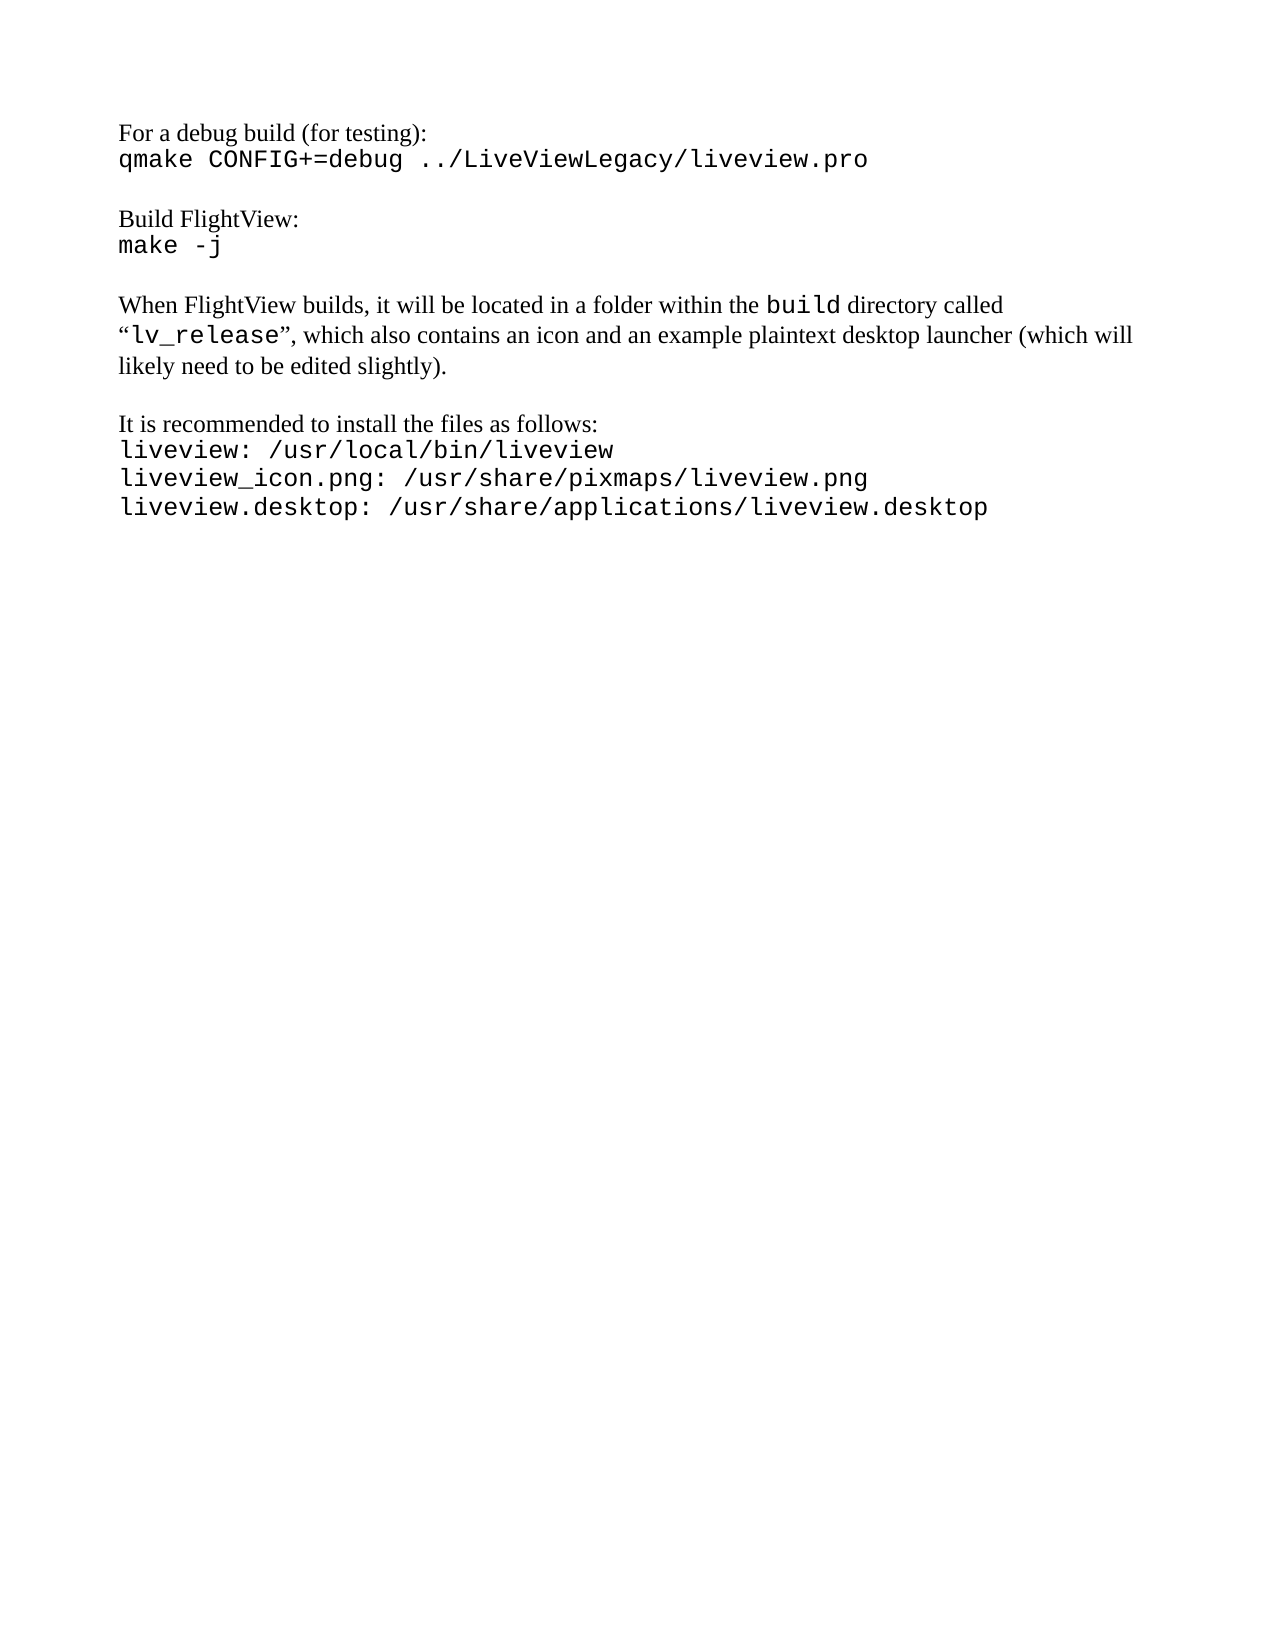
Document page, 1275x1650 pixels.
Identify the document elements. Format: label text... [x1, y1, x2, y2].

text liveview: /usr/local/bin/liveview [118, 438, 1157, 466]
text liveview.desktop: /usr/share/applications/liveview.desktop [118, 494, 1157, 523]
text When FlightView builds, it will be located in a folder within the build directory called “lv_release”, which also contains an icon and an example plaintext desktop launcher (which will likely need to be edited slightly). [118, 290, 1157, 380]
text For a debug build (for testing): [118, 118, 1157, 147]
text make -j [118, 233, 1157, 261]
text qmake CONFIG+=debug ../LiveViewLegacy/liveview.pro [118, 147, 1157, 175]
text liveview_icon.png: /usr/share/pixmaps/liveview.png [118, 466, 1157, 494]
text It is recommended to install the files as follows: [118, 409, 1157, 438]
text Build FlightView: [118, 204, 1157, 233]
